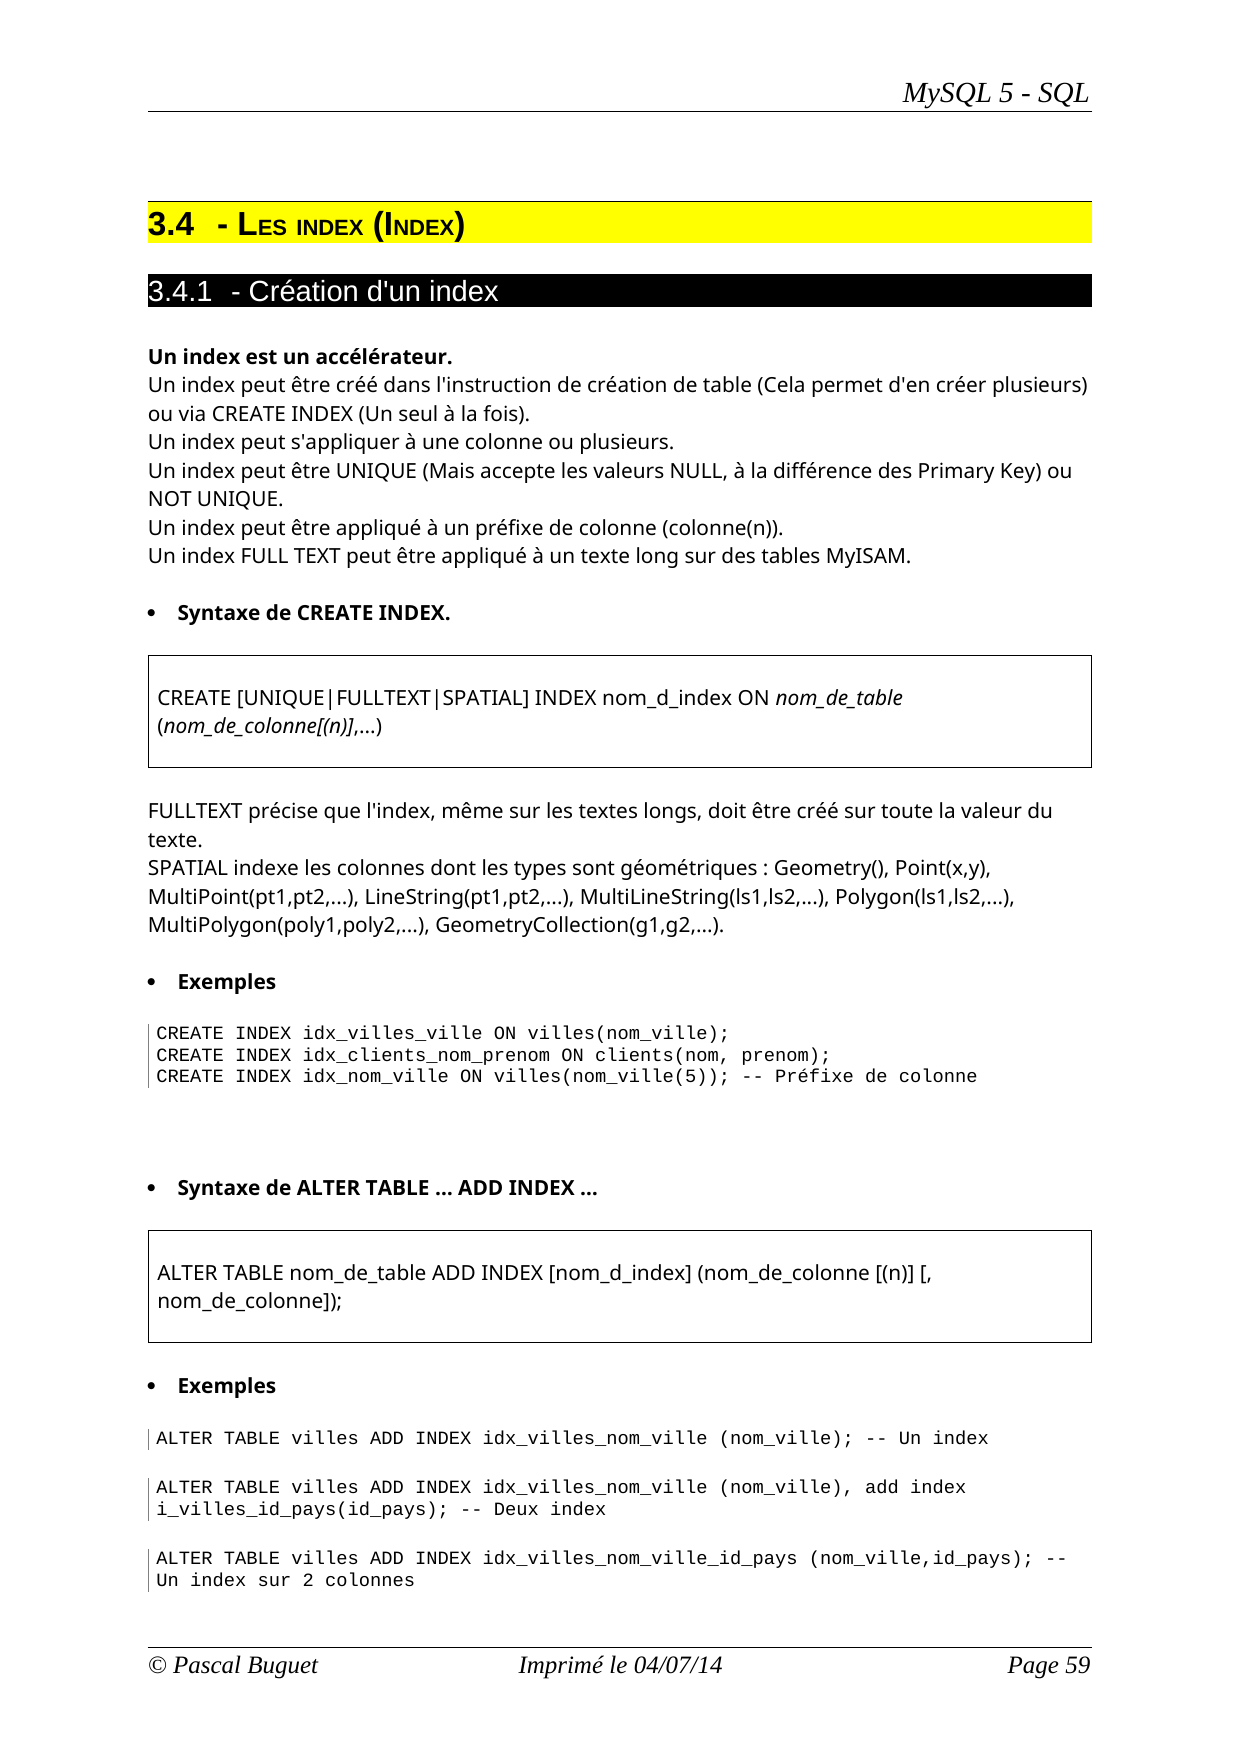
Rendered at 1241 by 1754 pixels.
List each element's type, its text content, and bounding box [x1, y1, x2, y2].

text Un index peut être UNIQUE (Mais accepte les valeurs NULL, à la différence des Primary Key) ou NOT UNIQUE. [148, 456, 1092, 513]
text Un index peut être appliqué à un préfixe de colonne (colonne(n)). [148, 513, 1092, 541]
text CREATE INDEX idx_nom_ville ON villes(nom_ville(5)); -- Préfixe de colonne [149, 1067, 1092, 1088]
text ALTER TABLE villes ADD INDEX idx_villes_nom_ville (nom_ville); -- Un index [148, 1428, 1092, 1450]
text ALTER TABLE villes ADD INDEX idx_villes_nom_ville_id_pays (nom_ville,id_pays); -- Un index sur 2 colonnes [149, 1549, 1092, 1592]
text Un index FULL TEXT peut être appliqué à un texte long sur des tables MyISAM. [148, 541, 1092, 570]
subtitle - Les index (Index) [148, 202, 1092, 243]
text Un index peut s'appliquer à une colonne ou plusieurs. [148, 427, 1092, 456]
text ALTER TABLE nom_de_table ADD INDEX [nom_d_index] (nom_de_colonne [(n)] [, nom_de_colonne]); [149, 1231, 1091, 1342]
text CREATE [UNIQUE|FULLTEXT|SPATIAL] INDEX nom_d_index ON nom_de_table (nom_de_colonne[(n)],...) [149, 656, 1091, 767]
list Syntaxe de CREATE INDEX. [148, 598, 1063, 627]
text SPATIAL indexe les colonnes dont les types sont géométriques : Geometry(), Point(x,y), MultiPoint(pt1,pt2,...), LineString(pt1,pt2,...), MultiLineString(ls1,ls2,...), Polygon(ls1,ls2,...), MultiPolygon(poly1,poly2,...), GeometryCollection(g1,g2,...). [148, 853, 1092, 939]
text CREATE INDEX idx_villes_ville ON villes(nom_ville); [149, 1024, 1092, 1045]
text Un index est un accélérateur. [148, 342, 1092, 371]
list Exemples [148, 967, 1063, 996]
text ALTER TABLE villes ADD INDEX idx_villes_nom_ville (nom_ville), add index i_villes_id_pays(id_pays); -- Deux index [149, 1478, 1092, 1521]
text CREATE INDEX idx_clients_nom_prenom ON clients(nom, prenom); [149, 1045, 1092, 1067]
text Un index peut être créé dans l'instruction de création de table (Cela permet d'en créer plusieurs) ou via CREATE INDEX (Un seul à la fois). [148, 371, 1092, 427]
text FULLTEXT précise que l'index, même sur les textes longs, doit être créé sur toute la valeur du texte. [148, 797, 1092, 853]
list Exemples [148, 1372, 1063, 1400]
subtitle - Création d'un index [148, 274, 1092, 307]
list Syntaxe de ALTER TABLE … ADD INDEX … [148, 1173, 1063, 1202]
